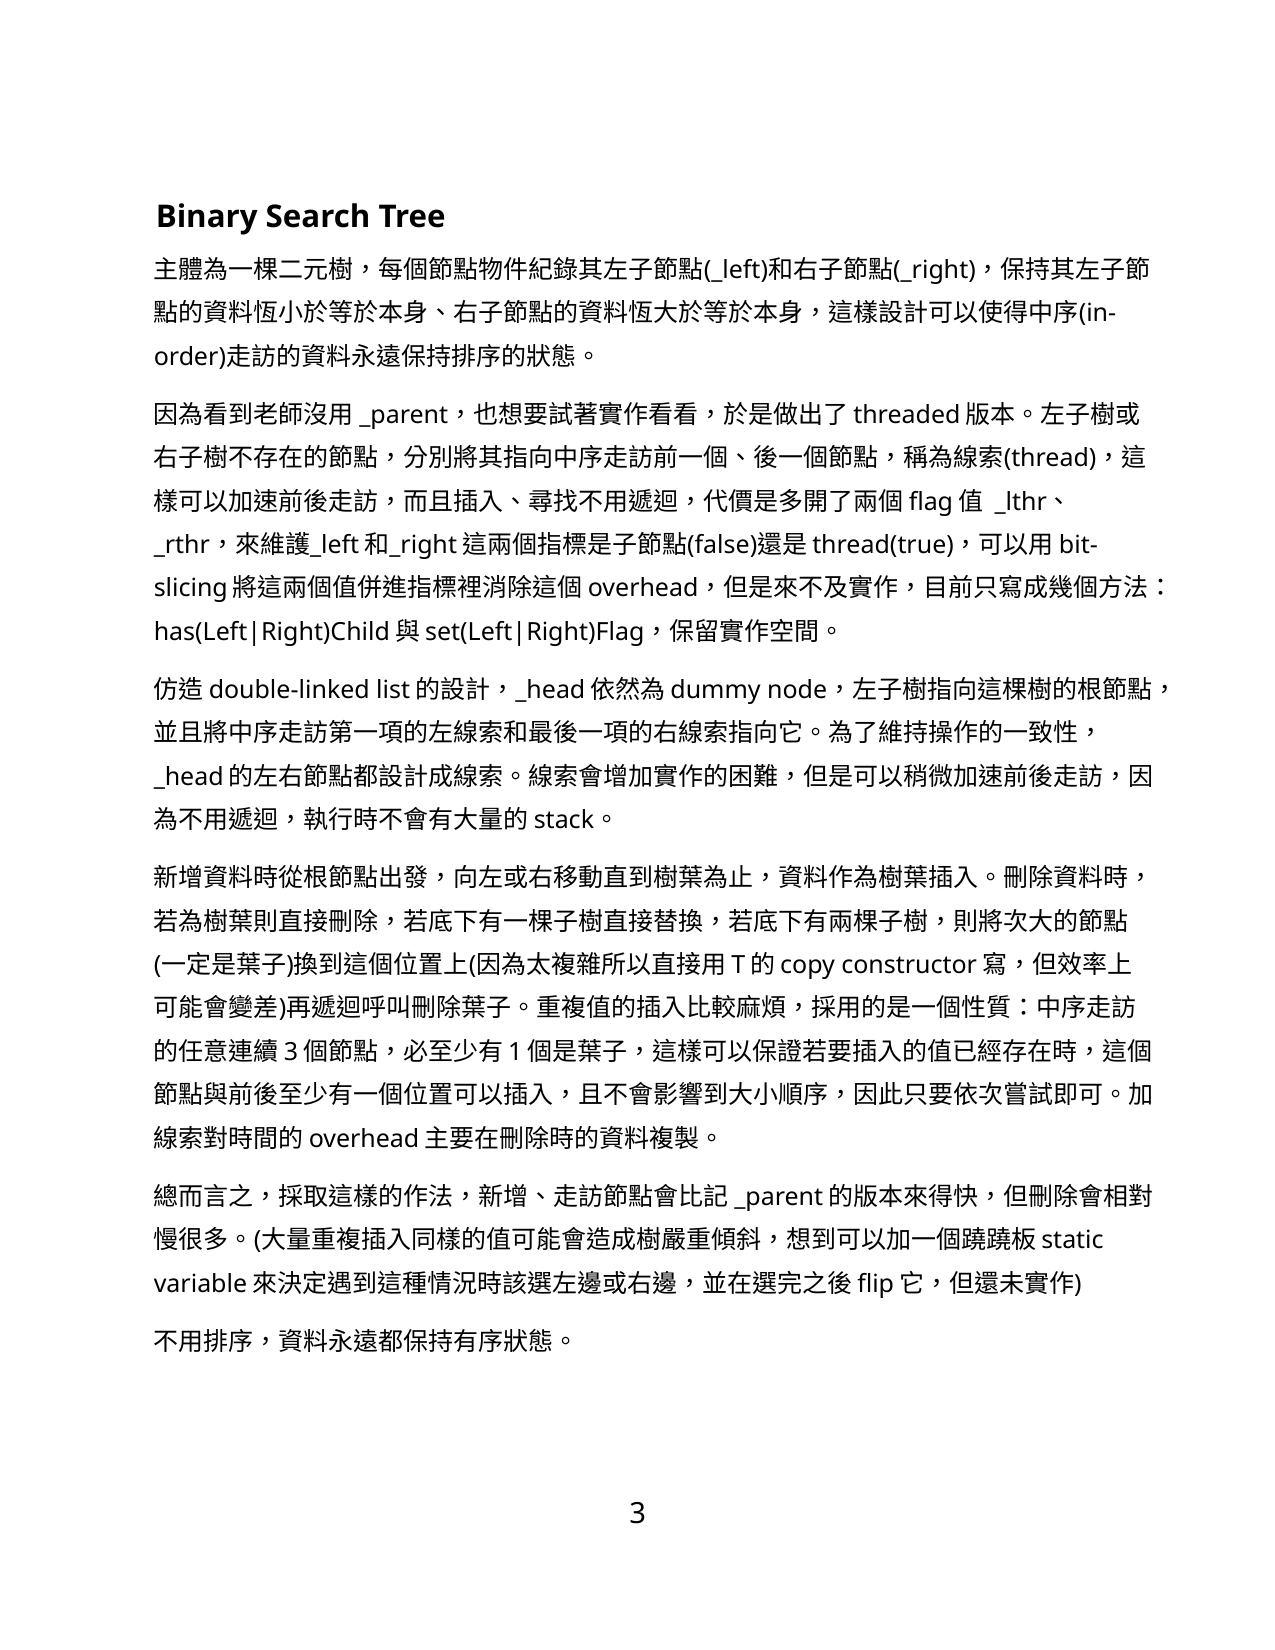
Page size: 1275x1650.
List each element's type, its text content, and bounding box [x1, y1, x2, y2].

subtitle Binary Search Tree [156, 194, 1157, 237]
text 總而言之，採取這樣的作法，新增、走訪節點會比記 _parent的版本來得快，但刪除會相對慢很多。(大量重複插入同樣的值可能會造成樹嚴重傾斜，想到可以加一個蹺蹺板static variable來決定遇到這種情況時該選左邊或右邊，並在選完之後flip它，但還未實作) [153, 1176, 1157, 1299]
text 新增資料時從根節點出發，向左或右移動直到樹葉為止，資料作為樹葉插入。刪除資料時，若為樹葉則直接刪除，若底下有一棵子樹直接替換，若底下有兩棵子樹，則將次大的節點(一定是葉子)換到這個位置上(因為太複雜所以直接用T的copy constructor寫，但效率上可能會變差)再遞迴呼叫刪除葉子。重複值的插入比較麻煩，採用的是一個性質：中序走訪的任意連續3個節點，必至少有1個是葉子，這樣可以保證若要插入的值已經存在時，這個節點與前後至少有一個位置可以插入，且不會影響到大小順序，因此只要依次嘗試即可。加線索對時間的overhead主要在刪除時的資料複製。 [153, 858, 1157, 1154]
text 仿造double-linked list的設計，_head依然為dummy node，左子樹指向這棵樹的根節點，並且將中序走訪第一項的左線索和最後一項的右線索指向它。為了維持操作的一致性，_head的左右節點都設計成線索。線索會增加實作的困難，但是可以稍微加速前後走訪，因為不用遞迴，執行時不會有大量的stack。 [153, 669, 1157, 836]
text 不用排序，資料永遠都保持有序狀態。 [153, 1321, 1157, 1357]
text 因為看到老師沒用 _parent，也想要試著實作看看，於是做出了threaded版本。左子樹或右子樹不存在的節點，分別將其指向中序走訪前一個、後一個節點，稱為線索(thread)，這樣可以加速前後走訪，而且插入、尋找不用遞迴，代價是多開了兩個flag值 _lthr、 _rthr，來維護_left和_right這兩個指標是子節點(false)還是thread(true)，可以用bit-slicing將這兩個值併進指標裡消除這個overhead，但是來不及實作，目前只寫成幾個方法：has(Left|Right)Child與set(Left|Right)Flag，保留實作空間。 [153, 394, 1157, 647]
text 主體為一棵二元樹，每個節點物件紀錄其左子節點(_left)和右子節點(_right)，保持其左子節點的資料恆小於等於本身、右子節點的資料恆大於等於本身，這樣設計可以使得中序(in-order)走訪的資料永遠保持排序的狀態。 [153, 249, 1157, 372]
